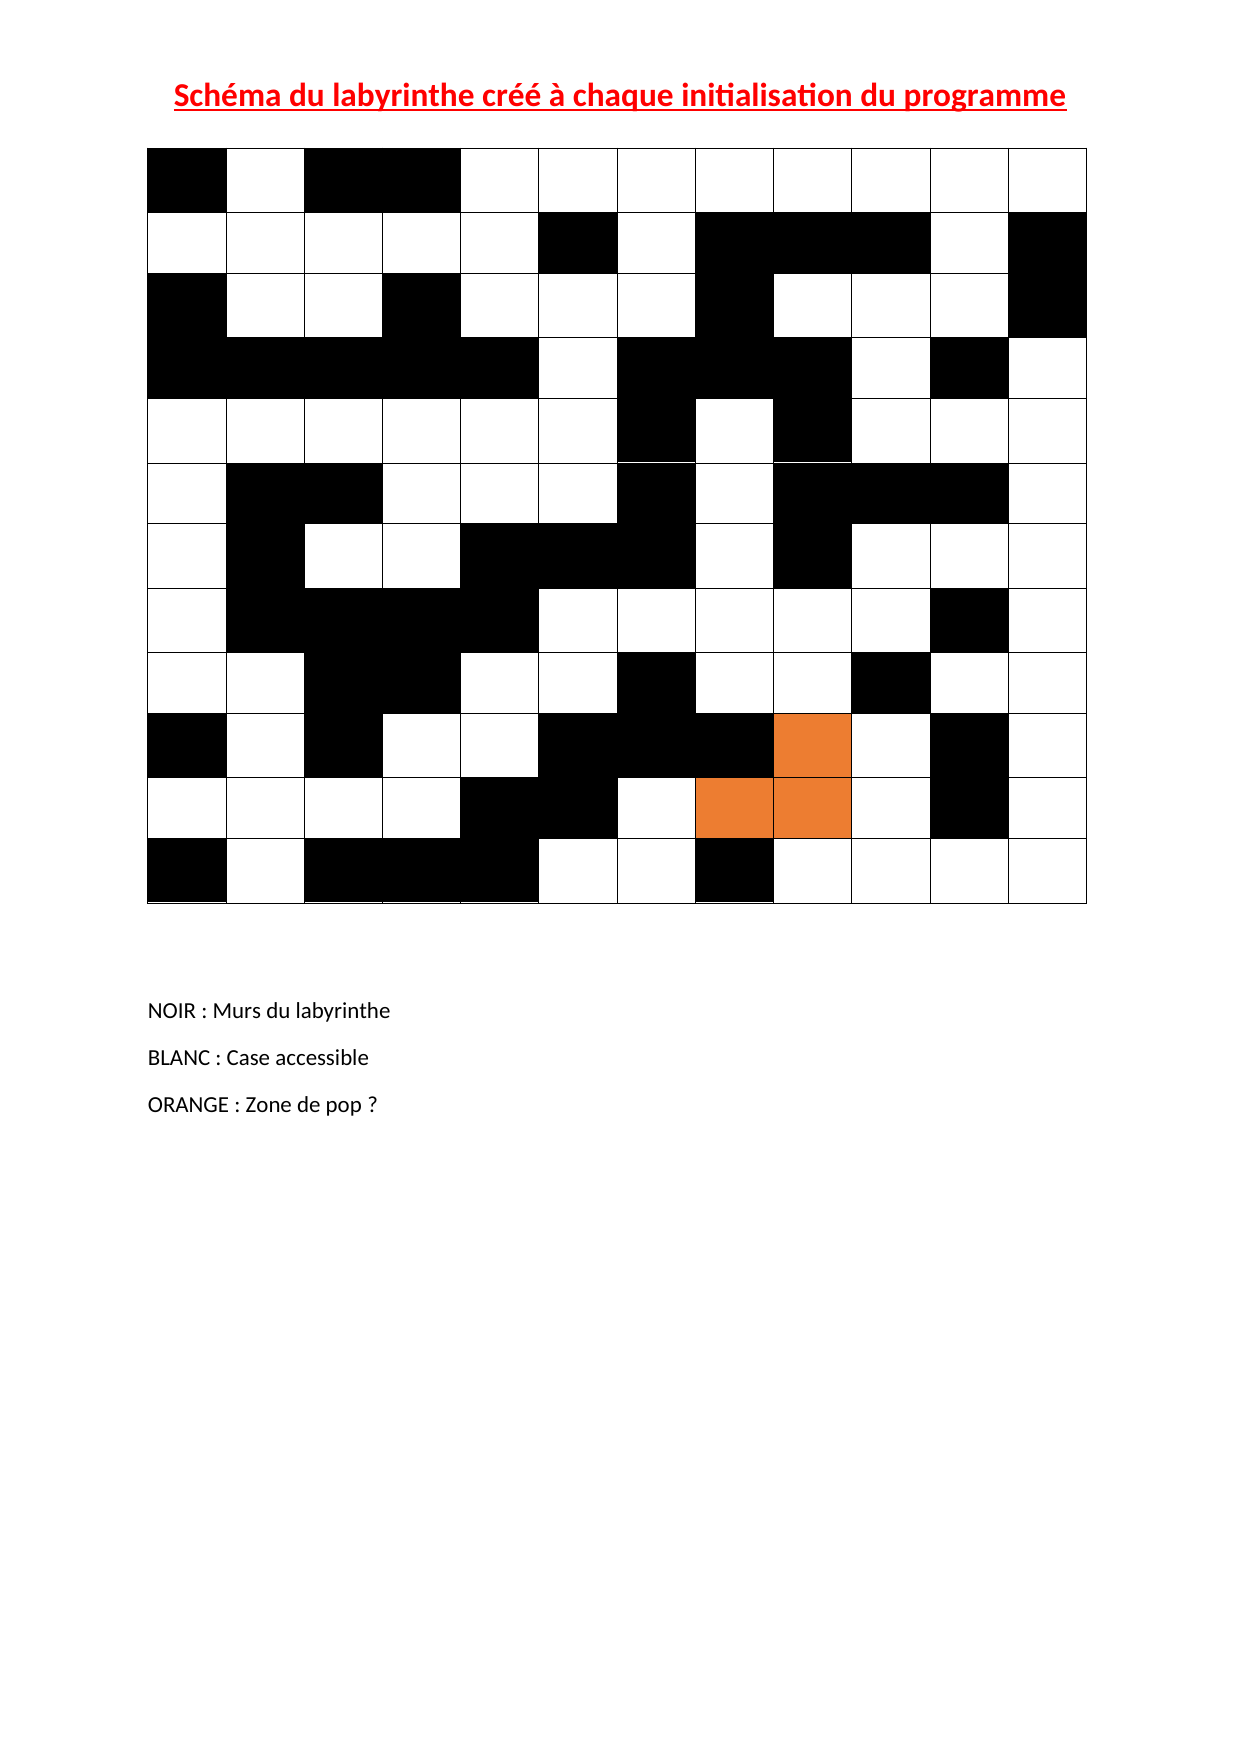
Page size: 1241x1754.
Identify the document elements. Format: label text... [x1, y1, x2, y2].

table_cell [461, 714, 538, 777]
table_cell [931, 524, 1008, 588]
table_cell [618, 778, 695, 838]
table_cell [618, 653, 695, 713]
table_cell [148, 464, 226, 523]
table_cell [696, 274, 773, 337]
table_cell [539, 274, 617, 337]
table_cell [1009, 464, 1086, 523]
table_cell [1009, 589, 1086, 652]
table_cell [931, 839, 1008, 902]
table_cell [461, 839, 538, 902]
table_cell [931, 213, 1008, 273]
table_header [461, 149, 538, 212]
table_cell [148, 274, 226, 337]
table_cell [227, 653, 304, 713]
table_cell [1009, 778, 1086, 838]
table_cell [1009, 653, 1086, 713]
table_cell [383, 839, 460, 902]
table_cell [618, 399, 695, 462]
table_cell [539, 714, 617, 777]
table_cell [305, 714, 382, 777]
table_cell [148, 653, 226, 713]
table_cell [148, 839, 226, 902]
table_header [852, 149, 930, 212]
table_cell [931, 653, 1008, 713]
table_cell [383, 653, 460, 713]
table_cell [539, 399, 617, 462]
table_cell [148, 213, 226, 273]
table_cell [1009, 714, 1086, 777]
table_cell [383, 589, 460, 652]
table_cell [852, 213, 930, 273]
table_cell [383, 714, 460, 777]
table_cell [696, 338, 773, 398]
table_cell [305, 778, 382, 838]
table_cell [539, 524, 617, 588]
table_cell [696, 589, 773, 652]
table_cell [305, 399, 382, 462]
text NOIR : Murs du labyrinthe [148, 997, 1093, 1024]
table_cell [696, 778, 773, 838]
table_cell [539, 839, 617, 902]
table_header [1009, 149, 1086, 212]
table_cell [774, 589, 851, 652]
table_cell [461, 338, 538, 398]
table_cell [618, 589, 695, 652]
table_cell [305, 338, 382, 398]
table_cell [931, 778, 1008, 838]
table_header [774, 149, 851, 212]
table_cell [461, 778, 538, 838]
table_cell [618, 839, 695, 902]
table_cell [305, 839, 382, 902]
table_cell [461, 589, 538, 652]
table_cell [852, 839, 930, 902]
table_cell [774, 213, 851, 273]
table_cell [696, 714, 773, 777]
table_cell [696, 653, 773, 713]
table_header [696, 149, 773, 212]
table_cell [539, 464, 617, 523]
table_cell [461, 274, 538, 337]
table_cell [931, 274, 1008, 337]
table_cell [774, 338, 851, 398]
table_cell [305, 464, 382, 523]
table_cell [618, 213, 695, 273]
table_cell [774, 524, 851, 588]
table_cell [148, 399, 226, 462]
table_cell [461, 399, 538, 462]
table_header [227, 149, 304, 212]
table_cell [696, 524, 773, 588]
table_cell [852, 653, 930, 713]
table_cell [774, 464, 851, 523]
table_cell [227, 399, 304, 462]
table_cell [539, 653, 617, 713]
table_cell [383, 464, 460, 523]
table_cell [852, 524, 930, 588]
table_cell [852, 274, 930, 337]
table_cell [618, 464, 695, 523]
table_cell [305, 589, 382, 652]
table_cell [618, 274, 695, 337]
table_cell [1009, 524, 1086, 588]
table_cell [931, 589, 1008, 652]
table_cell [774, 274, 851, 337]
table_cell [148, 778, 226, 838]
table_cell [227, 213, 304, 273]
table_cell [774, 399, 851, 462]
table_header [148, 149, 226, 212]
table_cell [852, 778, 930, 838]
table_cell [852, 714, 930, 777]
table_cell [148, 589, 226, 652]
table_cell [148, 714, 226, 777]
table_cell [383, 778, 460, 838]
table_cell [1009, 839, 1086, 902]
table_cell [931, 338, 1008, 398]
table_cell [227, 839, 304, 902]
table_cell [383, 213, 460, 273]
table_cell [1009, 274, 1086, 337]
table_cell [461, 213, 538, 273]
table_cell [539, 778, 617, 838]
table_header [305, 149, 382, 212]
table_cell [227, 464, 304, 523]
table_header [383, 149, 460, 212]
table_cell [305, 524, 382, 588]
text ORANGE : Zone de pop ? [148, 1090, 1093, 1118]
table_cell [774, 653, 851, 713]
table_cell [227, 778, 304, 838]
table_cell [227, 589, 304, 652]
table_cell [618, 714, 695, 777]
table_cell [539, 338, 617, 398]
table_header [931, 149, 1008, 212]
table_cell [618, 524, 695, 588]
table_cell [1009, 213, 1086, 273]
table_cell [774, 714, 851, 777]
table_cell [539, 213, 617, 273]
table_cell [696, 464, 773, 523]
table_cell [305, 274, 382, 337]
table_cell [305, 653, 382, 713]
table_cell [383, 524, 460, 588]
table_cell [852, 464, 930, 523]
table_cell [852, 589, 930, 652]
table_cell [227, 714, 304, 777]
table_cell [383, 399, 460, 462]
table_cell [461, 464, 538, 523]
table_cell [774, 839, 851, 902]
table_cell [383, 338, 460, 398]
table_header [618, 149, 695, 212]
table_cell [931, 399, 1008, 462]
table_cell [305, 213, 382, 273]
table_cell [461, 653, 538, 713]
table_cell [1009, 399, 1086, 462]
table_cell [1009, 338, 1086, 398]
table_cell [383, 274, 460, 337]
text BLANC : Case accessible [148, 1043, 1093, 1071]
table_cell [696, 839, 773, 902]
table_cell [618, 338, 695, 398]
table_cell [852, 399, 930, 462]
table_cell [774, 778, 851, 838]
table_cell [227, 274, 304, 337]
table_cell [227, 338, 304, 398]
table_header [539, 149, 617, 212]
table_cell [227, 524, 304, 588]
table_cell [696, 399, 773, 462]
table_cell [852, 338, 930, 398]
table_cell [148, 338, 226, 398]
table_cell [148, 524, 226, 588]
table_cell [696, 213, 773, 273]
table_cell [931, 464, 1008, 523]
table_cell [931, 714, 1008, 777]
table_cell [539, 589, 617, 652]
table_cell [461, 524, 538, 588]
